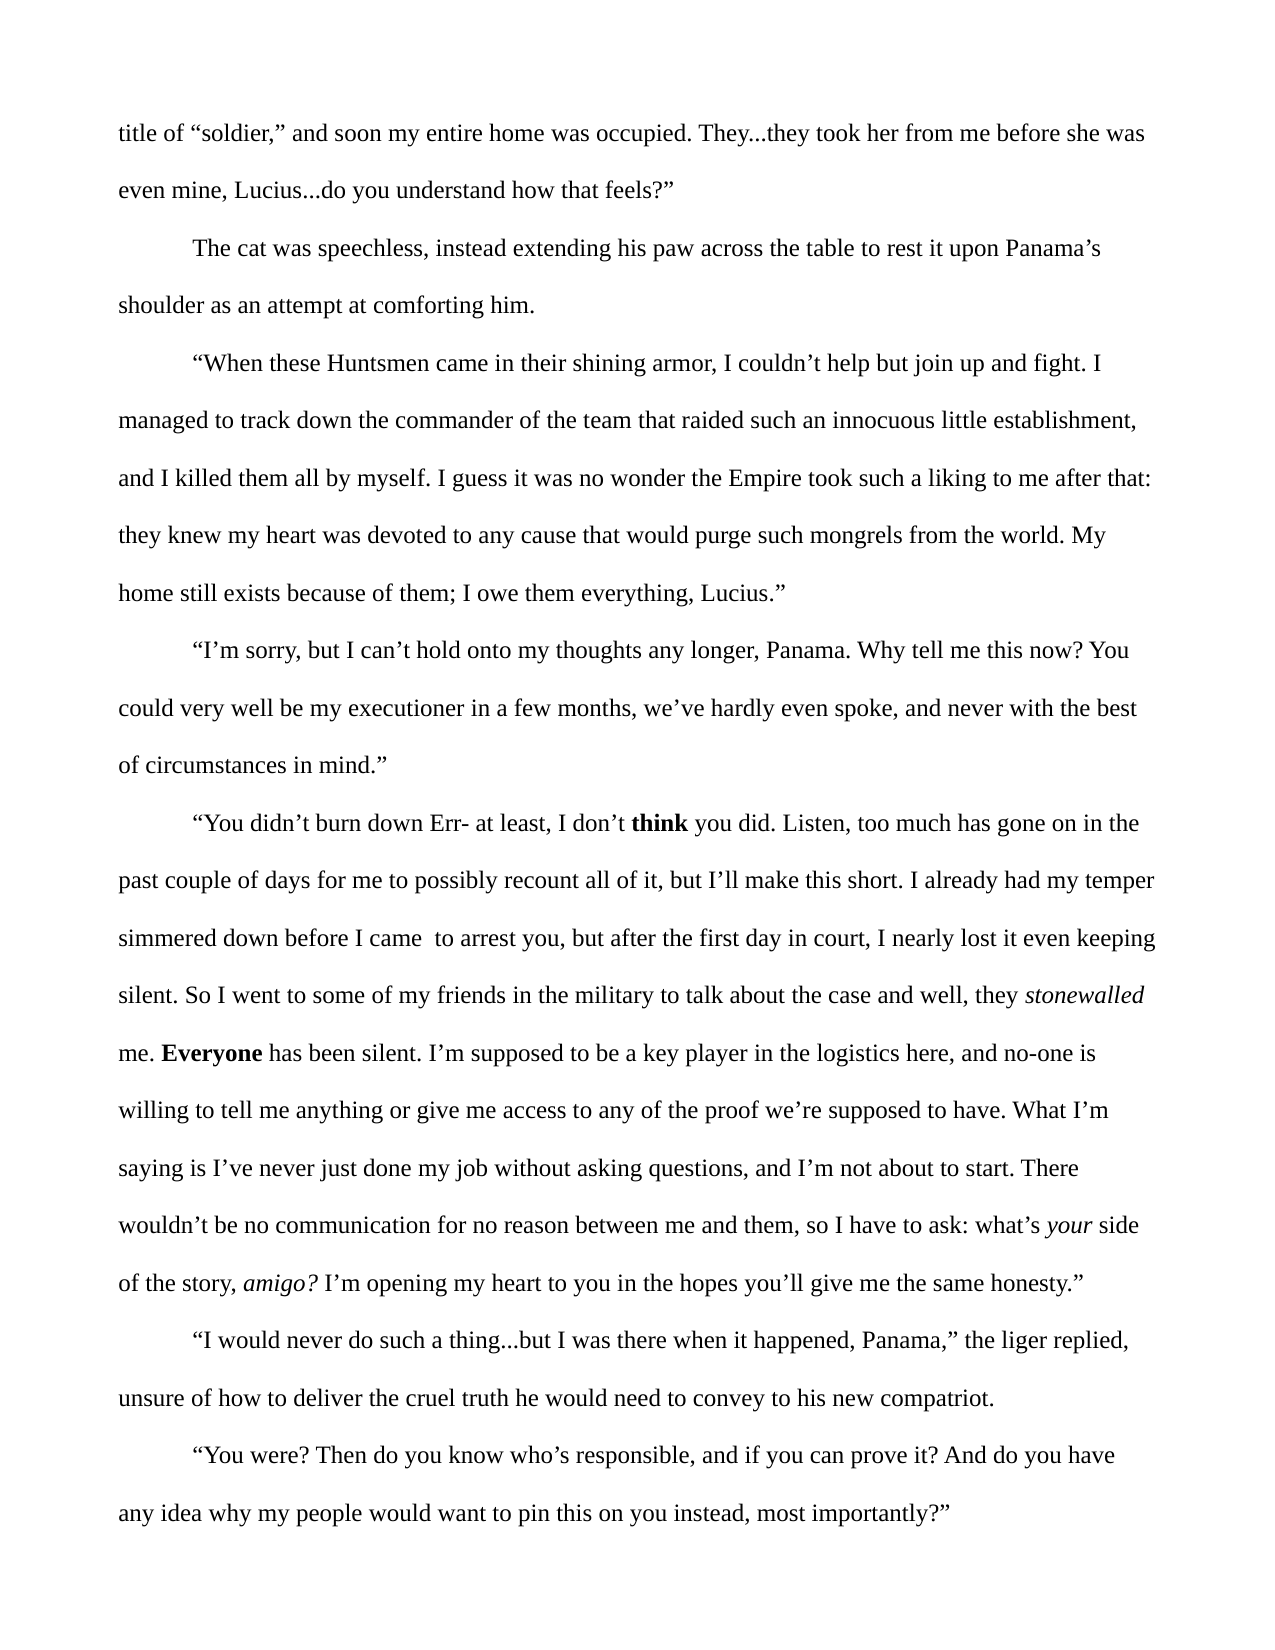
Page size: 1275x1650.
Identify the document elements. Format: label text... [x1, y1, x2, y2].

text “You were? Then do you know who’s responsible, and if you can prove it? And do you have any idea why my people would want to pin this on you instead, most importantly?” [118, 1441, 1157, 1527]
text “You didn’t burn down Err- at least, I don’t think you did. Listen, too much has gone on in the past couple of days for me to possibly recount all of it, but I’ll make this short. I already had my temper simmered down before I came to arrest you, but after the first day in court, I nearly lost it even keeping silent. So I went to some of my friends in the military to talk about the case and well, they stonewalled me. Everyone has been silent. I’m supposed to be a key player in the logistics here, and no-one is willing to tell me anything or give me access to any of the proof we’re supposed to have. What I’m saying is I’ve never just done my job without asking questions, and I’m not about to start. There wouldn’t be no communication for no reason between me and them, so I have to ask: what’s your side of the story, amigo? I’m opening my heart to you in the hopes you’ll give me the same honesty.” [118, 808, 1157, 1297]
text title of “soldier,” and soon my entire home was occupied. They...they took her from me before she was even mine, Lucius...do you understand how that feels?” [118, 118, 1157, 204]
text “When these Huntsmen came in their shining armor, I couldn’t help but join up and fight. I managed to track down the commander of the team that raided such an innocuous little establishment, and I killed them all by myself. I guess it was no wonder the Empire took such a liking to me after that: they knew my heart was devoted to any cause that would purge such mongrels from the world. My home still exists because of them; I owe them everything, Lucius.” [118, 348, 1157, 607]
text “I would never do such a thing...but I was there when it happened, Panama,” the liger replied, unsure of how to deliver the cruel truth he would need to convey to his new compatriot. [118, 1326, 1157, 1412]
text “I’m sorry, but I can’t hold onto my thoughts any longer, Panama. Why tell me this now? You could very well be my executioner in a few months, we’ve hardly even spoke, and never with the best of circumstances in mind.” [118, 636, 1157, 779]
text The cat was speechless, instead extending his paw across the table to rest it upon Panama’s shoulder as an attempt at comforting him. [118, 233, 1157, 319]
